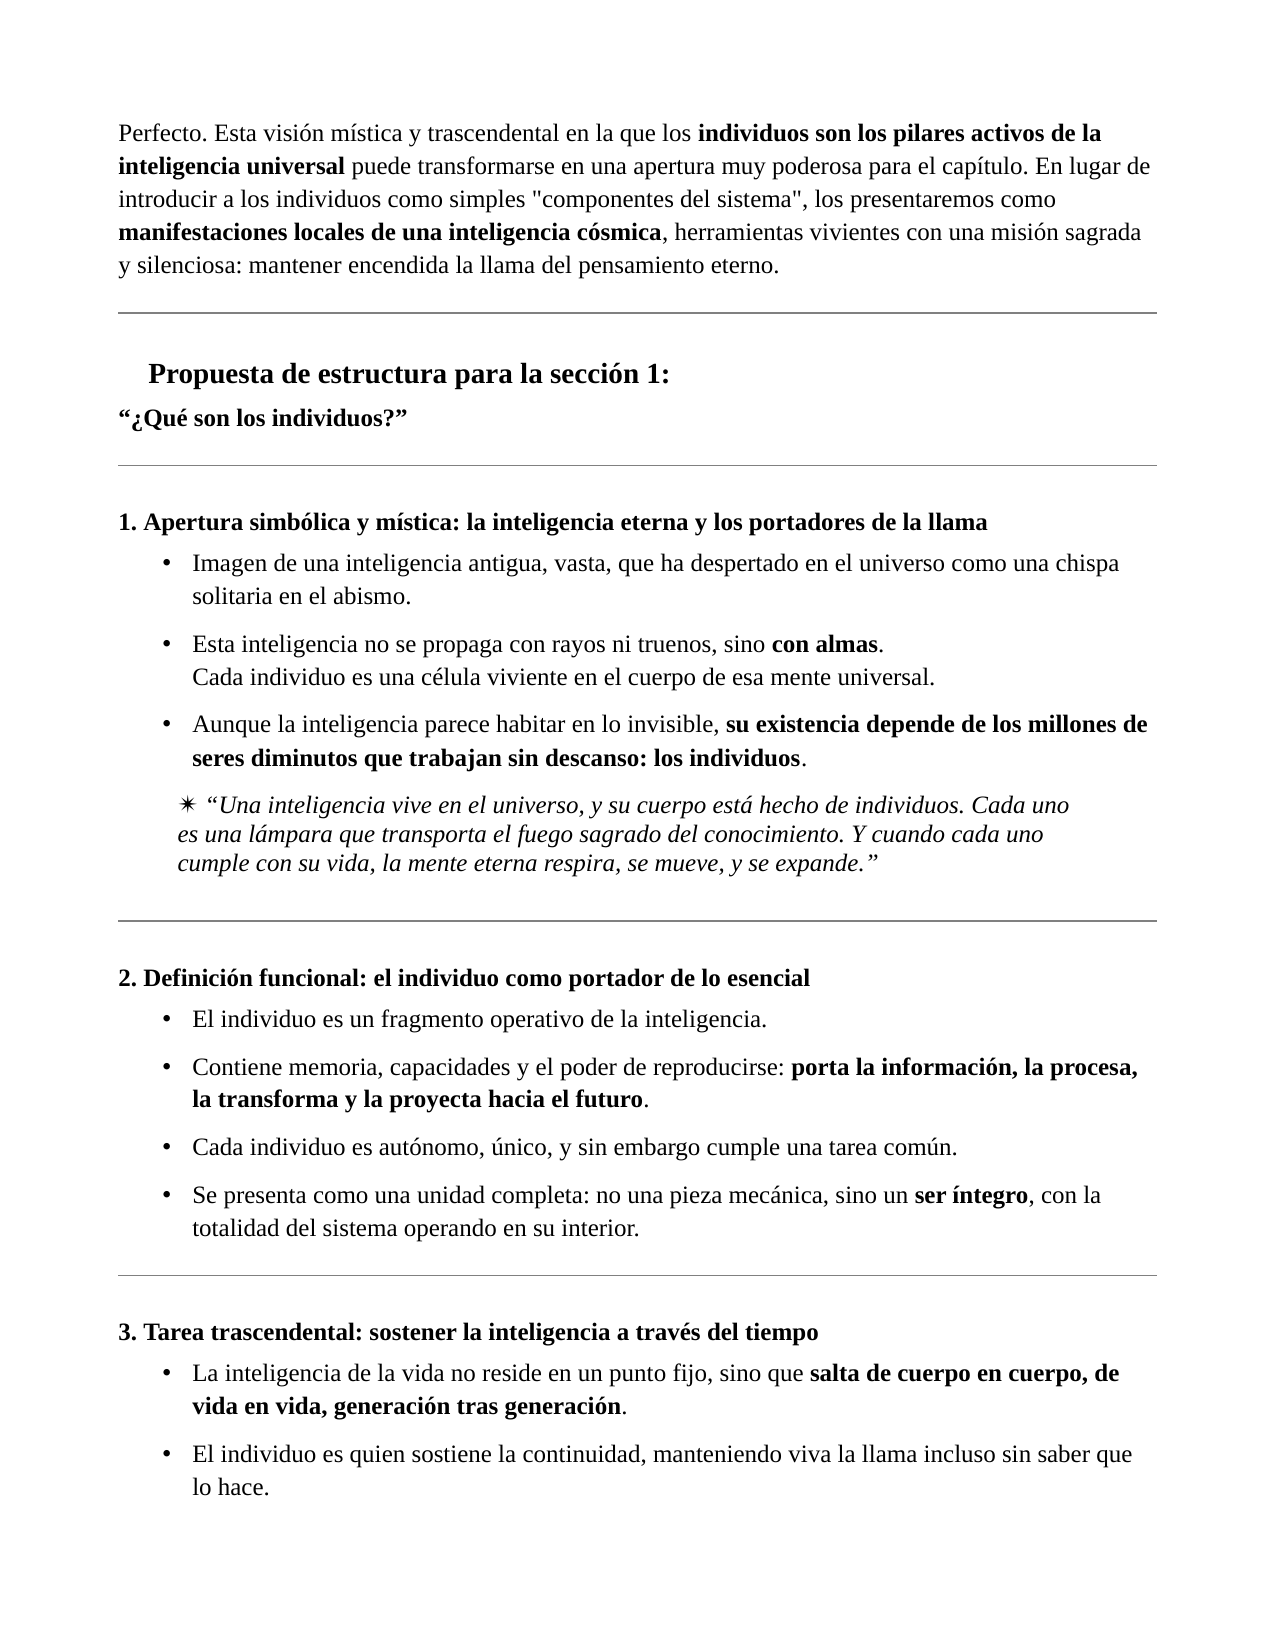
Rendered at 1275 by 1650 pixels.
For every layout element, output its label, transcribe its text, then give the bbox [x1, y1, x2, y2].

list La inteligencia de la vida no reside en un punto fijo, sino que salta de cuerpo en cuerpo, de vida en vida, generación tras generación. [162, 1358, 1157, 1420]
text ✴️ “Una inteligencia vive en el universo, y su cuerpo está hecho de individuos. Cada uno es una lámpara que transporta el fuego sagrado del conocimiento. Y cuando cada uno cumple con su vida, la mente eterna respira, se mueve, y se expande.” [177, 790, 1098, 876]
list Se presenta como una unidad completa: no una pieza mecánica, sino un ser íntegro, con la totalidad del sistema operando en su interior. [162, 1180, 1157, 1242]
text Perfecto. Esta visión mística y trascendental en la que los individuos son los pilares activos de la inteligencia universal puede transformarse en una apertura muy poderosa para el capítulo. En lugar de introducir a los individuos como simples "componentes del sistema", los presentaremos como manifestaciones locales de una inteligencia cósmica, herramientas vivientes con una misión sagrada y silenciosa: mantener encendida la llama del pensamiento eterno. [118, 118, 1157, 279]
subtitle 1. Apertura simbólica y mística: la inteligencia eterna y los portadores de la llama [118, 507, 1157, 536]
subtitle 2. Definición funcional: el individuo como portador de lo esencial [118, 963, 1157, 991]
list Contiene memoria, capacidades y el poder de reproducirse: porta la información, la procesa, la transforma y la proyecta hacia el futuro. [162, 1052, 1157, 1113]
subtitle 3. Tarea trascendental: sostener la inteligencia a través del tiempo [118, 1317, 1157, 1346]
list Cada individuo es autónomo, único, y sin embargo cumple una tarea común. [162, 1132, 1157, 1161]
subtitle 💠 Propuesta de estructura para la sección 1: [118, 357, 1157, 390]
list Aunque la inteligencia parece habitar en lo invisible, su existencia depende de los millones de seres diminutos que trabajan sin descanso: los individuos. [162, 709, 1157, 771]
list El individuo es un fragmento operativo de la inteligencia. [162, 1004, 1157, 1033]
text “¿Qué son los individuos?” [118, 403, 1157, 431]
list Esta inteligencia no se propaga con rayos ni truenos, sino con almas. Cada individuo es una célula viviente en el cuerpo de esa mente universal. [162, 629, 1157, 691]
list Imagen de una inteligencia antigua, vasta, que ha despertado en el universo como una chispa solitaria en el abismo. [162, 548, 1157, 610]
list El individuo es quien sostiene la continuidad, manteniendo viva la llama incluso sin saber que lo hace. [162, 1439, 1157, 1501]
